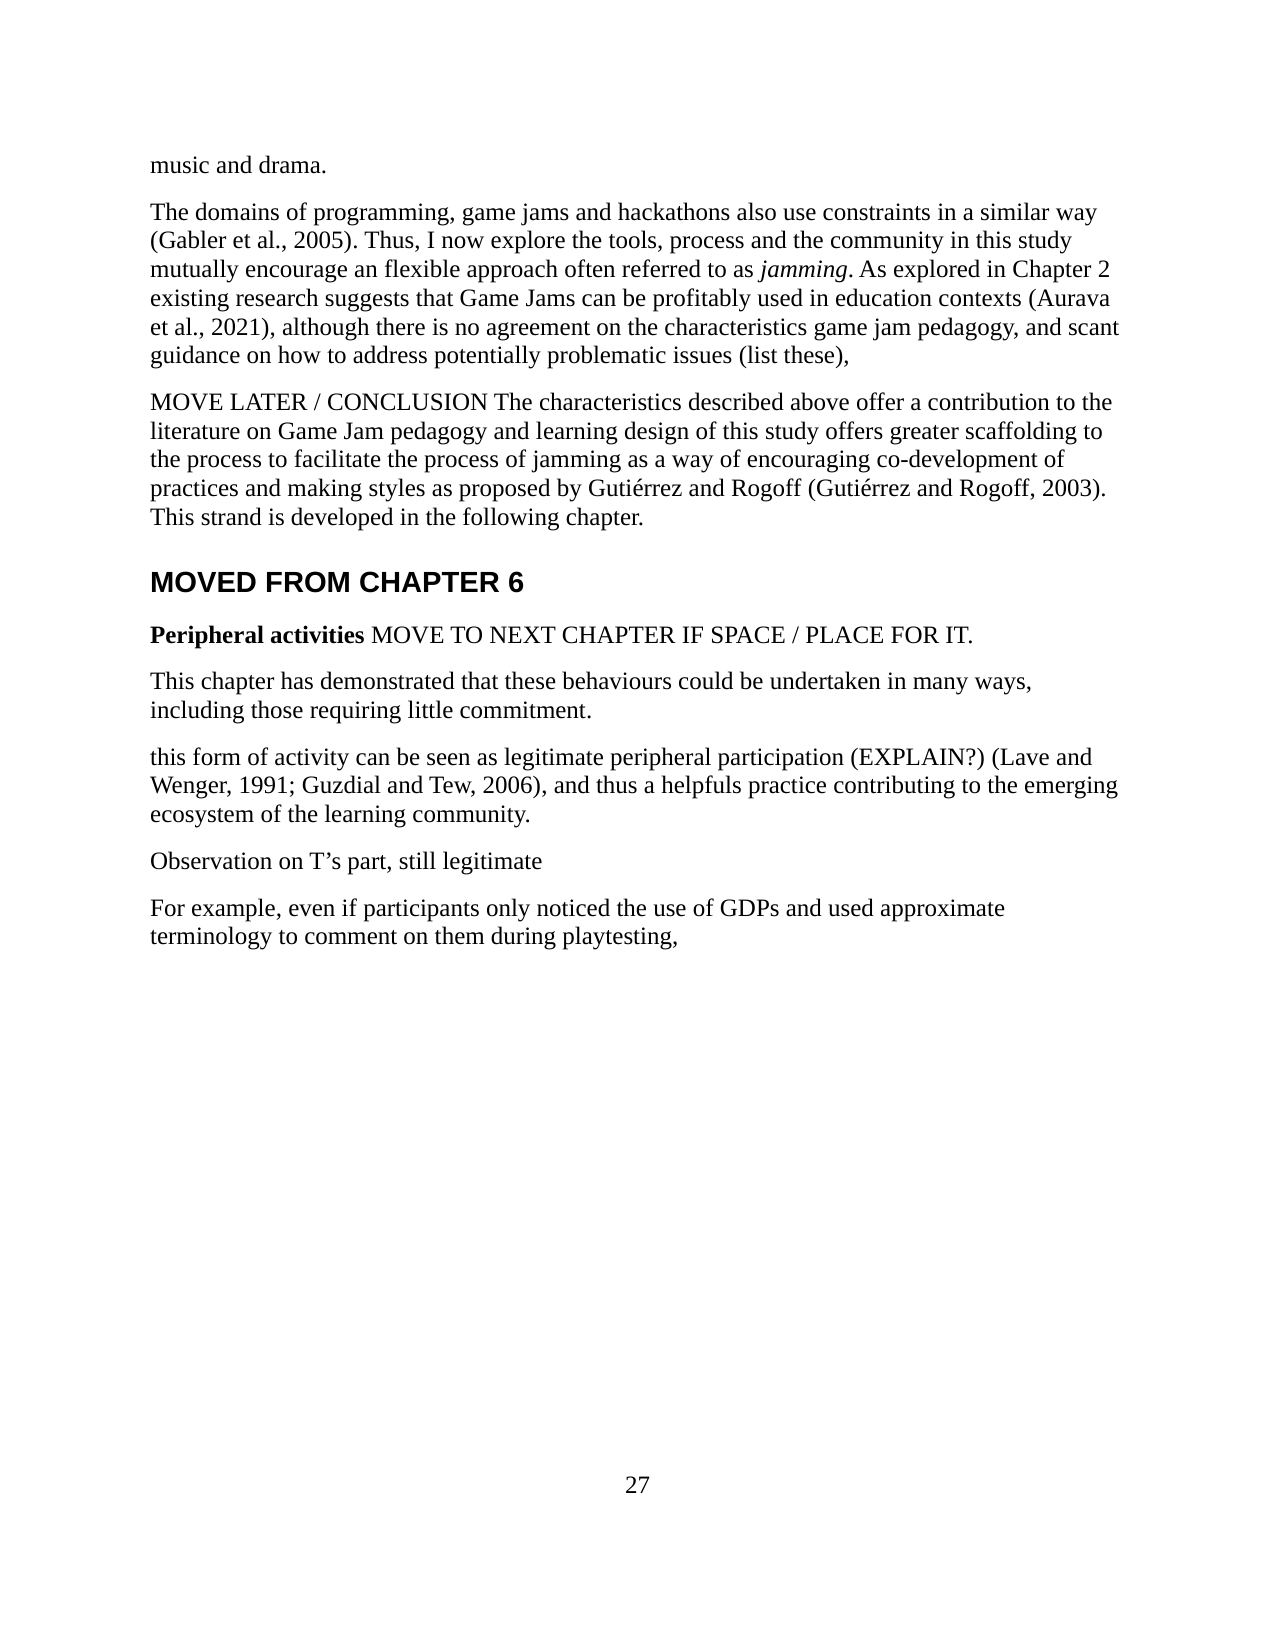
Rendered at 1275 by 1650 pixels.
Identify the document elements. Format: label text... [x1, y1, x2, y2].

text This chapter has demonstrated that these behaviours could be undertaken in many ways, including those requiring little commitment. [150, 666, 1125, 724]
text For example, even if participants only noticed the use of GDPs and used approximate terminology to comment on them during playtesting, [150, 893, 1125, 950]
text The domains of programming, game jams and hackathons also use constraints in a similar way (Gabler et al., 2005). Thus, I now explore the tools, process and the community in this study mutually encourage an flexible approach often referred to as jamming. As explored in Chapter 2 existing research suggests that Game Jams can be profitably used in education contexts (Aurava et al., 2021), although there is no agreement on the characteristics game jam pedagogy, and scant guidance on how to address potentially problematic issues (list these), [150, 197, 1125, 369]
text music and drama. [150, 150, 1125, 179]
text MOVE LATER / CONCLUSION The characteristics described above offer a contribution to the literature on Game Jam pedagogy and learning design of this study offers greater scaffolding to the process to facilitate the process of jamming as a way of encouraging co-development of practices and making styles as proposed by Gutiérrez and Rogoff (Gutiérrez and Rogoff, 2003). This strand is developed in the following chapter. [150, 387, 1125, 531]
subtitle MOVED FROM CHAPTER 6 [150, 565, 1125, 598]
text Observation on T’s part, still legitimate [150, 846, 1125, 875]
text this form of activity can be seen as legitimate peripheral participation (EXPLAIN?) (Lave and Wenger, 1991; Guzdial and Tew, 2006), and thus a helpfuls practice contributing to the emerging ecosystem of the learning community. [150, 742, 1125, 828]
text Peripheral activities MOVE TO NEXT CHAPTER IF SPACE / PLACE FOR IT. [150, 620, 1125, 648]
